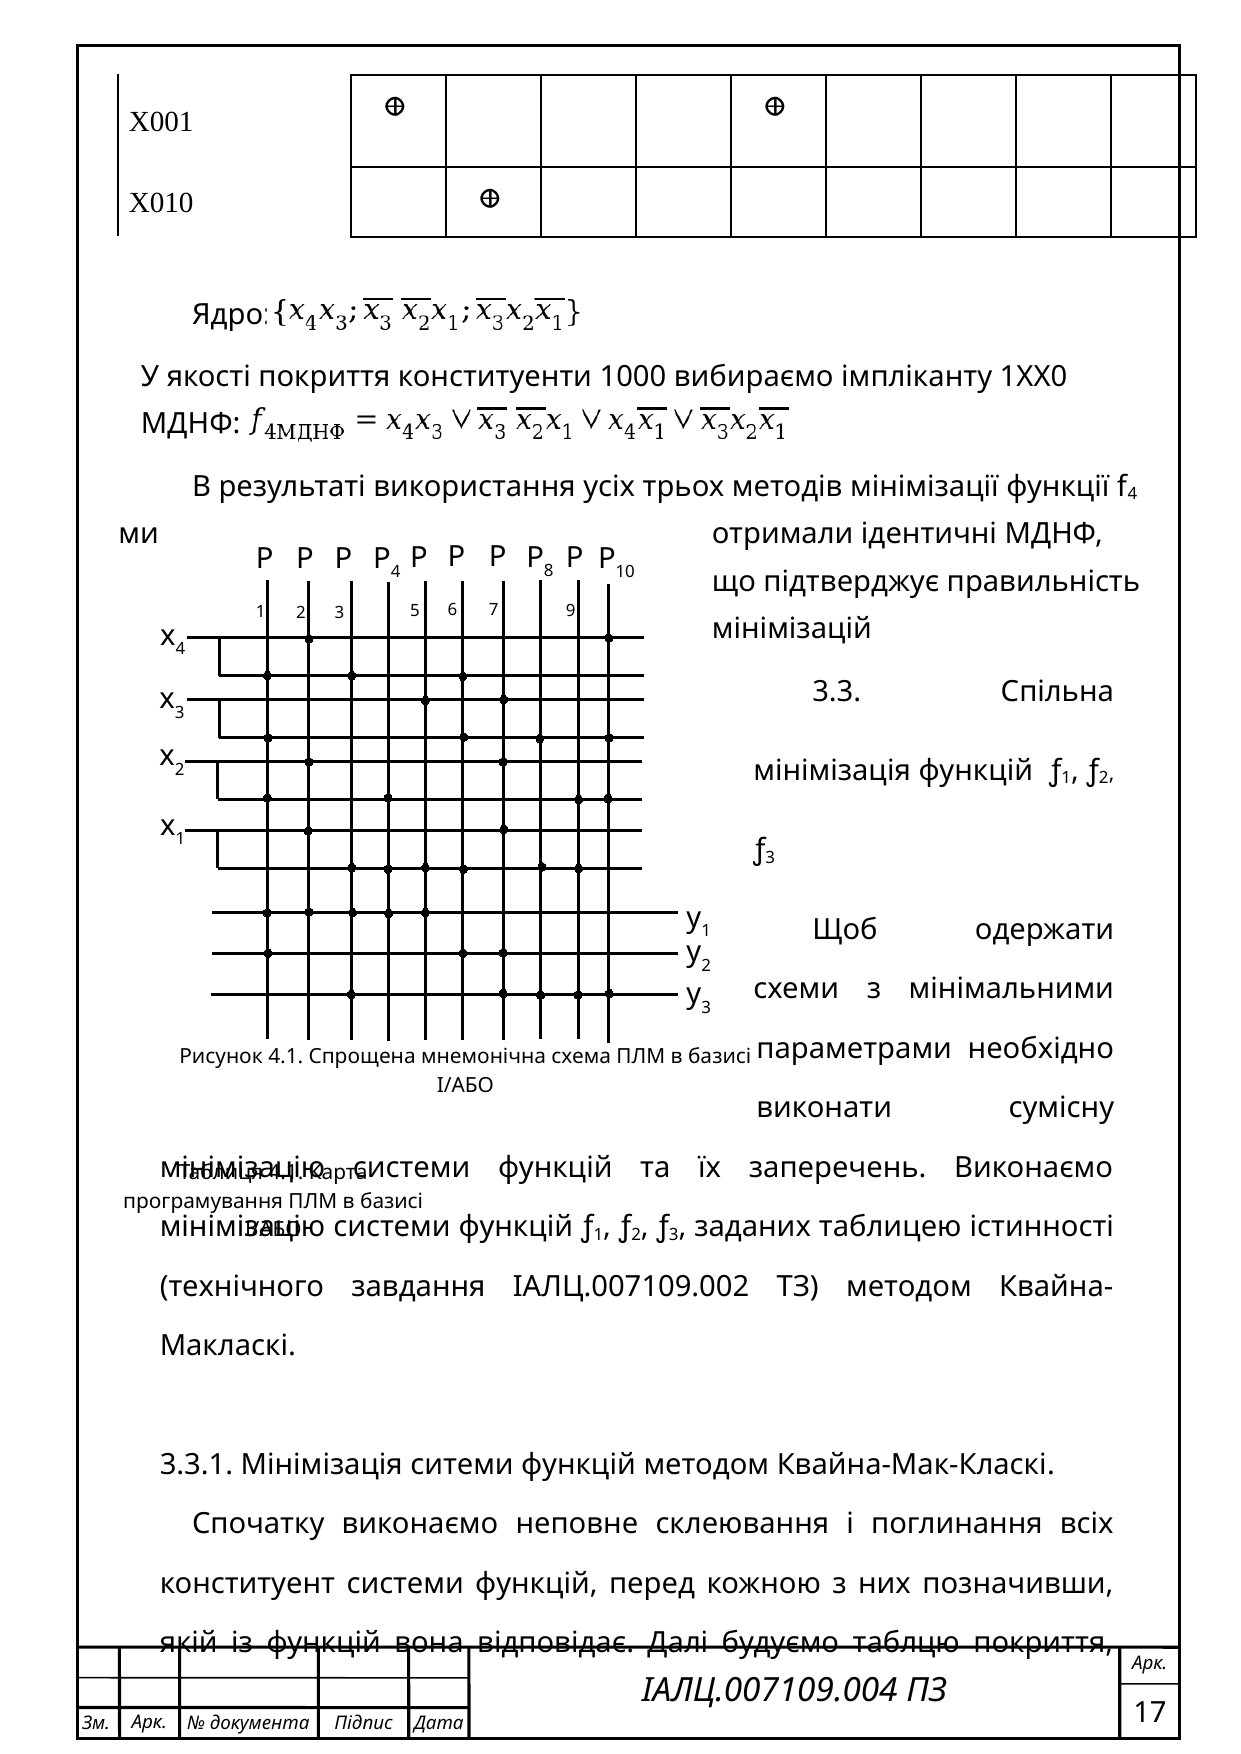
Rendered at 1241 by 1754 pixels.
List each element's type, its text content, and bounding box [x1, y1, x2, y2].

text 3.3. Спільна мінімізація функцій ƒ1, ƒ2, ƒ3 [580, 832, 607, 867]
text 3.3. Спільна мінімізація функцій ƒ1, ƒ2, ƒ3 [269, 701, 307, 736]
text Спочатку виконаємо неповне склеювання і поглинання всіх конституент системи функцій, перед кожною з них позначивши, якій із функцій вона відповідає. Далі будуємо таблцю покриття, знаходимо в ній ядро та можливі способи покриття залишкових конституент. [159, 1503, 1114, 1645]
text 3.3. Спільна мінімізація функцій ƒ1, ƒ2, ƒ3 [542, 832, 577, 867]
text 3.3. Спільна мінімізація функцій ƒ1, ƒ2, ƒ3 [464, 832, 502, 867]
table_cell [1112, 168, 1178, 236]
text 3.3. Спільна мінімізація функцій ƒ1, ƒ2, ƒ3 [427, 763, 461, 798]
text 3.3. Спільна мінімізація функцій ƒ1, ƒ2, ƒ3 [542, 763, 577, 798]
text Ядро: [118, 293, 266, 333]
table_cell [732, 76, 825, 166]
text 3.3. Спільна мінімізація функцій ƒ1, ƒ2, ƒ3 [580, 701, 607, 736]
text 3.3. Спільна мінімізація функцій ƒ1, ƒ2, ƒ3 [353, 763, 387, 798]
text В результаті використання усіх трьох методів мінімізації функції f4 ми отримали ідентичні МДНФ, що підтверджує правильність мінімізацій [118, 465, 1149, 647]
picture [470, 178, 516, 220]
text 3.3. Спільна мінімізація функцій ƒ1, ƒ2, ƒ3 [221, 701, 266, 736]
text Ядро: [583, 293, 1149, 333]
text 3.3. Спільна мінімізація функцій ƒ1, ƒ2, ƒ3 [610, 670, 1114, 868]
table_cell [352, 76, 445, 166]
text 3.3. Спільна мінімізація функцій ƒ1, ƒ2, ƒ3 [580, 763, 607, 798]
table_cell [922, 76, 1015, 166]
text 3.3. Спільна мінімізація функцій ƒ1, ƒ2, ƒ3 [353, 801, 387, 829]
text 3.3. Спільна мінімізація функцій ƒ1, ƒ2, ƒ3 [390, 701, 424, 736]
text 3.3. Спільна мінімізація функцій ƒ1, ƒ2, ƒ3 [269, 832, 307, 867]
table_cell [352, 168, 445, 236]
table_cell [1017, 168, 1110, 236]
text 3.3. Спільна мінімізація функцій ƒ1, ƒ2, ƒ3 [390, 832, 424, 867]
text 3.3. Спільна мінімізація функцій ƒ1, ƒ2, ƒ3 [464, 701, 502, 736]
text 3.3. Спільна мінімізація функцій ƒ1, ƒ2, ƒ3 [219, 763, 266, 798]
text 3.3. Спільна мінімізація функцій ƒ1, ƒ2, ƒ3 [505, 763, 539, 798]
picture [375, 86, 421, 128]
text 3.3. Спільна мінімізація функцій ƒ1, ƒ2, ƒ3 [427, 701, 461, 736]
text 3.3. Спільна мінімізація функцій ƒ1, ƒ2, ƒ3 [310, 763, 350, 798]
table_cell [637, 76, 730, 166]
text Спочатку виконаємо неповне склеювання і поглинання всіх конституент системи функцій, перед кожною з них позначивши, якій із функцій вона відповідає. Далі будуємо таблцю покриття, знаходимо в ній ядро та можливі способи покриття залишкових конституент. [471, 1649, 1114, 1661]
table_cell [637, 168, 730, 236]
text МДНФ: [118, 403, 241, 442]
table_cell [1017, 76, 1110, 166]
table_cell X010 [119, 166, 350, 236]
text 3.3. Спільна мінімізація функцій ƒ1, ƒ2, ƒ3 [390, 763, 424, 798]
text 3.3. Спільна мінімізація функцій ƒ1, ƒ2, ƒ3 [269, 801, 307, 829]
text 3.3. Спільна мінімізація функцій ƒ1, ƒ2, ƒ3 [269, 763, 307, 798]
text 3.3. Спільна мінімізація функцій ƒ1, ƒ2, ƒ3 [427, 801, 461, 829]
text 3.3. Спільна мінімізація функцій ƒ1, ƒ2, ƒ3 [159, 670, 266, 868]
table_cell [922, 168, 1015, 236]
text 3.3. Спільна мінімізація функцій ƒ1, ƒ2, ƒ3 [464, 763, 502, 798]
text 3.3. Спільна мінімізація функцій ƒ1, ƒ2, ƒ3 [505, 801, 539, 829]
text 3.3. Спільна мінімізація функцій ƒ1, ƒ2, ƒ3 [464, 801, 502, 829]
text [804, 403, 1149, 442]
text 3.3. Спільна мінімізація функцій ƒ1, ƒ2, ƒ3 [310, 832, 350, 867]
picture [755, 86, 801, 128]
text 3.3. Спільна мінімізація функцій ƒ1, ƒ2, ƒ3 [353, 832, 387, 867]
text 3.3. Спільна мінімізація функцій ƒ1, ƒ2, ƒ3 [310, 701, 350, 736]
table_cell [1112, 76, 1178, 166]
table_cell [447, 76, 540, 166]
picture [266, 287, 583, 335]
picture [241, 398, 804, 450]
table_cell [542, 168, 635, 236]
table_cell [1181, 168, 1195, 236]
text 3.3. Спільна мінімізація функцій ƒ1, ƒ2, ƒ3 [390, 801, 424, 829]
text 3.3. Спільна мінімізація функцій ƒ1, ƒ2, ƒ3 [505, 701, 539, 736]
text 3.3. Спільна мінімізація функцій ƒ1, ƒ2, ƒ3 [353, 701, 387, 736]
text 3.3. Спільна мінімізація функцій ƒ1, ƒ2, ƒ3 [505, 832, 539, 867]
text 3.3. Спільна мінімізація функцій ƒ1, ƒ2, ƒ3 [310, 801, 350, 829]
text 3.3.1. Мінімізація ситеми функцій методом Квайна-Мак-Класкі. [159, 1443, 1114, 1483]
table_cell [827, 168, 920, 236]
table_cell [447, 168, 540, 236]
text 3.3. Спільна мінімізація функцій ƒ1, ƒ2, ƒ3 [542, 701, 577, 736]
text У якості покриття конституенти 1000 вибираємо імпліканту 1XX0 [118, 355, 1149, 395]
text 3.3. Спільна мінімізація функцій ƒ1, ƒ2, ƒ3 [542, 801, 577, 829]
text 3.3. Спільна мінімізація функцій ƒ1, ƒ2, ƒ3 [219, 832, 266, 867]
table_cell [732, 168, 825, 236]
text Щоб одержати схеми з мінімальними параметрами необхідно виконати сумісну мінімізацію системи функцій та їх заперечень. Виконаємо мінімізацію системи функцій ƒ1, ƒ2, ƒ3, заданих таблицею істинності (технічного завдання ІАЛЦ.007109.002 ТЗ) методом Квайна-Макласкі. [159, 908, 1114, 1364]
text 3.3. Спільна мінімізація функцій ƒ1, ƒ2, ƒ3 [427, 832, 461, 867]
table_cell [542, 76, 635, 166]
table_cell X001 [119, 74, 350, 166]
table_cell [827, 76, 920, 166]
table_cell [1181, 76, 1195, 166]
